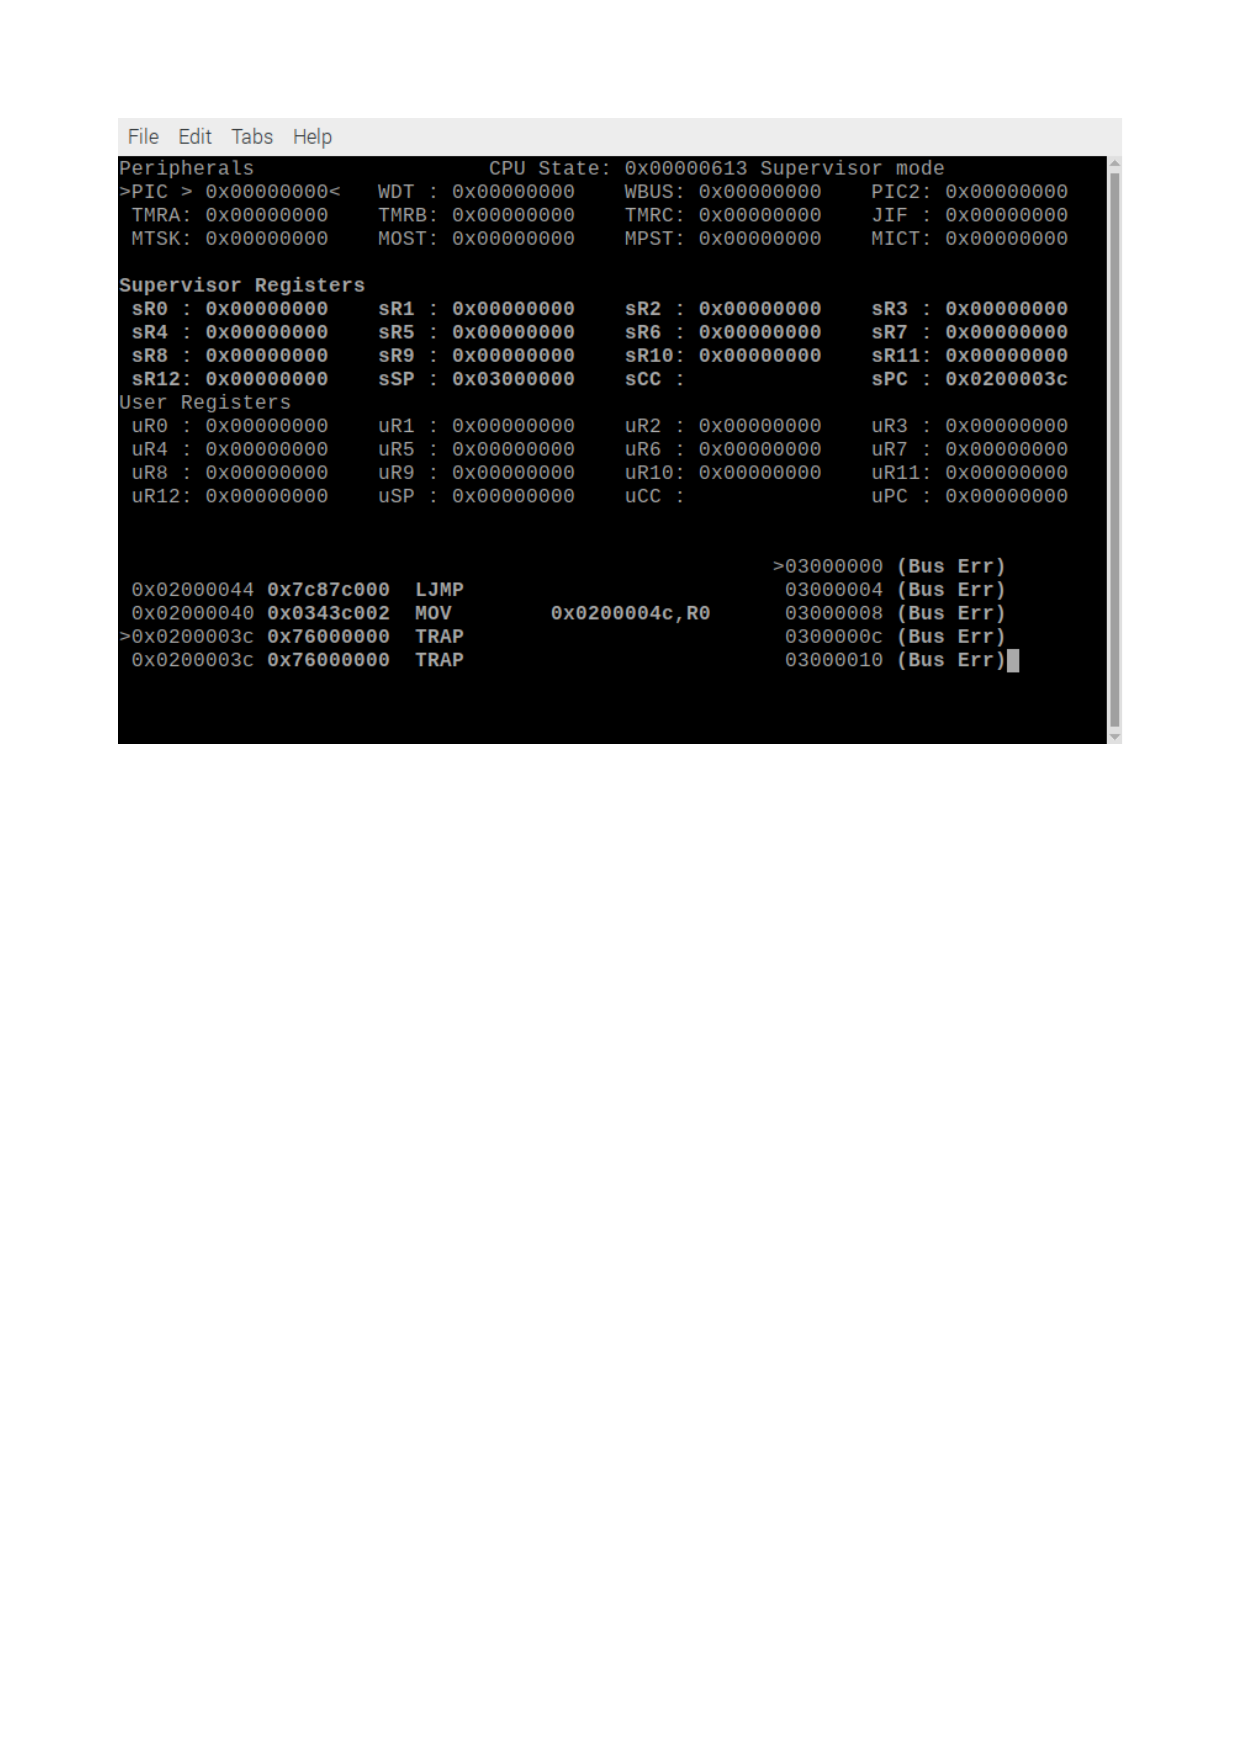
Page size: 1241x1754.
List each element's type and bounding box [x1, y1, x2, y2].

picture [118, 118, 1123, 744]
